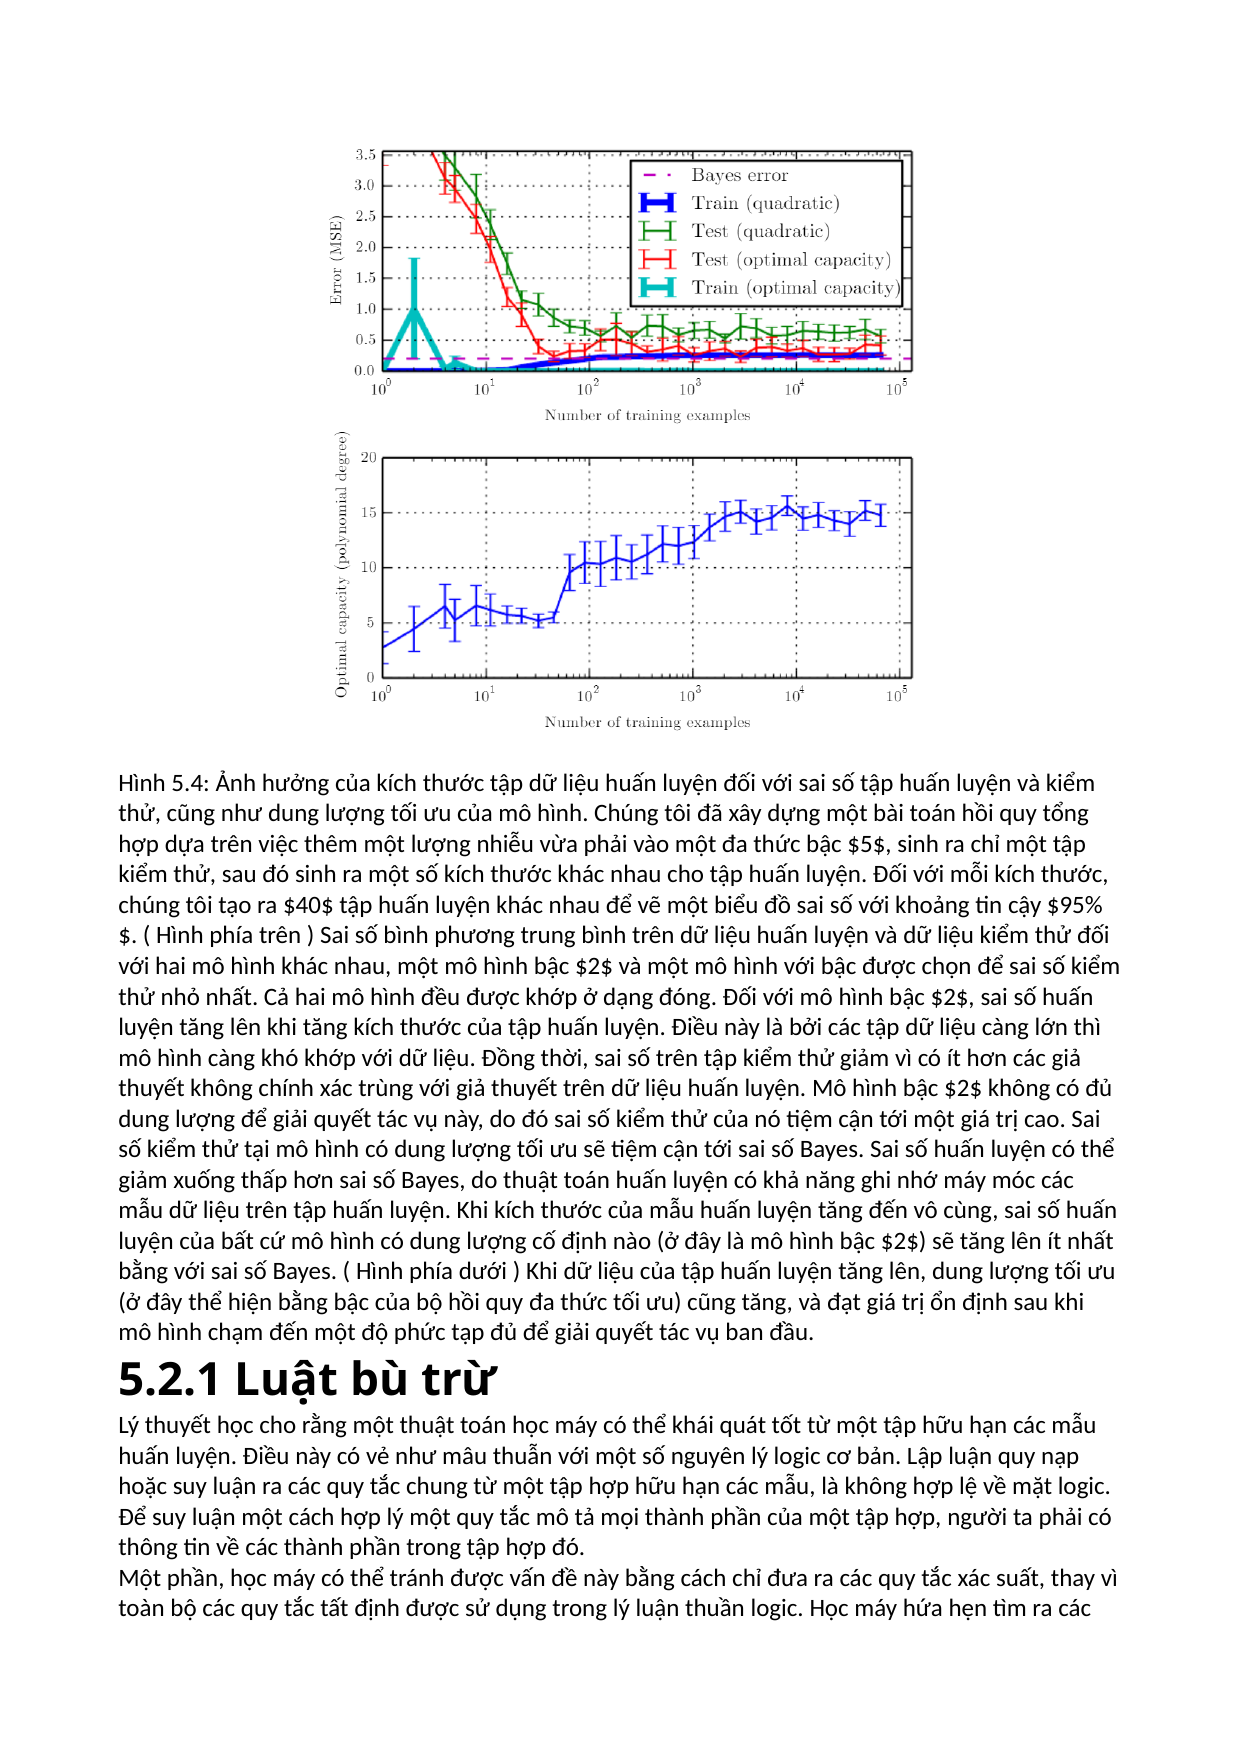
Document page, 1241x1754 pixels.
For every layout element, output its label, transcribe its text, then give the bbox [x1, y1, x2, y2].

subtitle 5.2.1 Luật bù trừ [118, 1347, 1122, 1409]
text Lý thuyết học cho rằng một thuật toán học máy có thể khái quát tốt từ một tập hữu hạn các mẫu huấn luyện. Điều này có vẻ như mâu thuẫn với một số nguyên lý logic cơ bản. Lập luận quy nạp hoặc suy luận ra các quy tắc chung từ một tập hợp hữu hạn các mẫu, là không hợp lệ về mặt logic. Để suy luận một cách hợp lý một quy tắc mô tả mọi thành phần của một tập hợp, người ta phải có thông tin về các thành phần trong tập hợp đó. [118, 1409, 1122, 1562]
picture [127, 118, 1113, 737]
text Một phần, học máy có thể tránh được vấn đề này bằng cách chỉ đưa ra các quy tắc xác suất, thay vì toàn bộ các quy tắc tất định được sử dụng trong lý luận thuần logic. Học máy hứa hẹn tìm ra các [118, 1562, 1122, 1623]
text Hình 5.4: Ảnh hưởng của kích thước tập dữ liệu huấn luyện đối với sai số tập huấn luyện và kiểm thử, cũng như dung lượng tối ưu của mô hình. Chúng tôi đã xây dựng một bài toán hồi quy tổng hợp dựa trên việc thêm một lượng nhiễu vừa phải vào một đa thức bậc $5$, sinh ra chỉ một tập kiểm thử, sau đó sinh ra một số kích thước khác nhau cho tập huấn luyện. Đối với mỗi kích thước, chúng tôi tạo ra $40$ tập huấn luyện khác nhau để vẽ một biểu đồ sai số với khoảng tin cậy $95%$. ( Hình phía trên ) Sai số bình phương trung bình trên dữ liệu huấn luyện và dữ liệu kiểm thử đối với hai mô hình khác nhau, một mô hình bậc $2$ và một mô hình với bậc được chọn để sai số kiểm thử nhỏ nhất. Cả hai mô hình đều được khớp ở dạng đóng. Đối với mô hình bậc $2$, sai số huấn luyện tăng lên khi tăng kích thước của tập huấn luyện. Điều này là bởi các tập dữ liệu càng lớn thì mô hình càng khó khớp với dữ liệu. Đồng thời, sai số trên tập kiểm thử giảm vì có ít hơn các giả thuyết không chính xác trùng với giả thuyết trên dữ liệu huấn luyện. Mô hình bậc $2$ không có đủ dung lượng để giải quyết tác vụ này, do đó sai số kiểm thử của nó tiệm cận tới một giá trị cao. Sai số kiểm thử tại mô hình có dung lượng tối ưu sẽ tiệm cận tới sai số Bayes. Sai số huấn luyện có thể giảm xuống thấp hơn sai số Bayes, do thuật toán huấn luyện có khả năng ghi nhớ máy móc các mẫu dữ liệu trên tập huấn luyện. Khi kích thước của mẫu huấn luyện tăng đến vô cùng, sai số huấn luyện của bất cứ mô hình có dung lượng cố định nào (ở đây là mô hình bậc $2$) sẽ tăng lên ít nhất bằng với sai số Bayes. ( Hình phía dưới ) Khi dữ liệu của tập huấn luyện tăng lên, dung lượng tối ưu (ở đây thể hiện bằng bậc của bộ hồi quy đa thức tối ưu) cũng tăng, và đạt giá trị ổn định sau khi mô hình chạm đến một độ phức tạp đủ để giải quyết tác vụ ban đầu. [118, 767, 1122, 1347]
